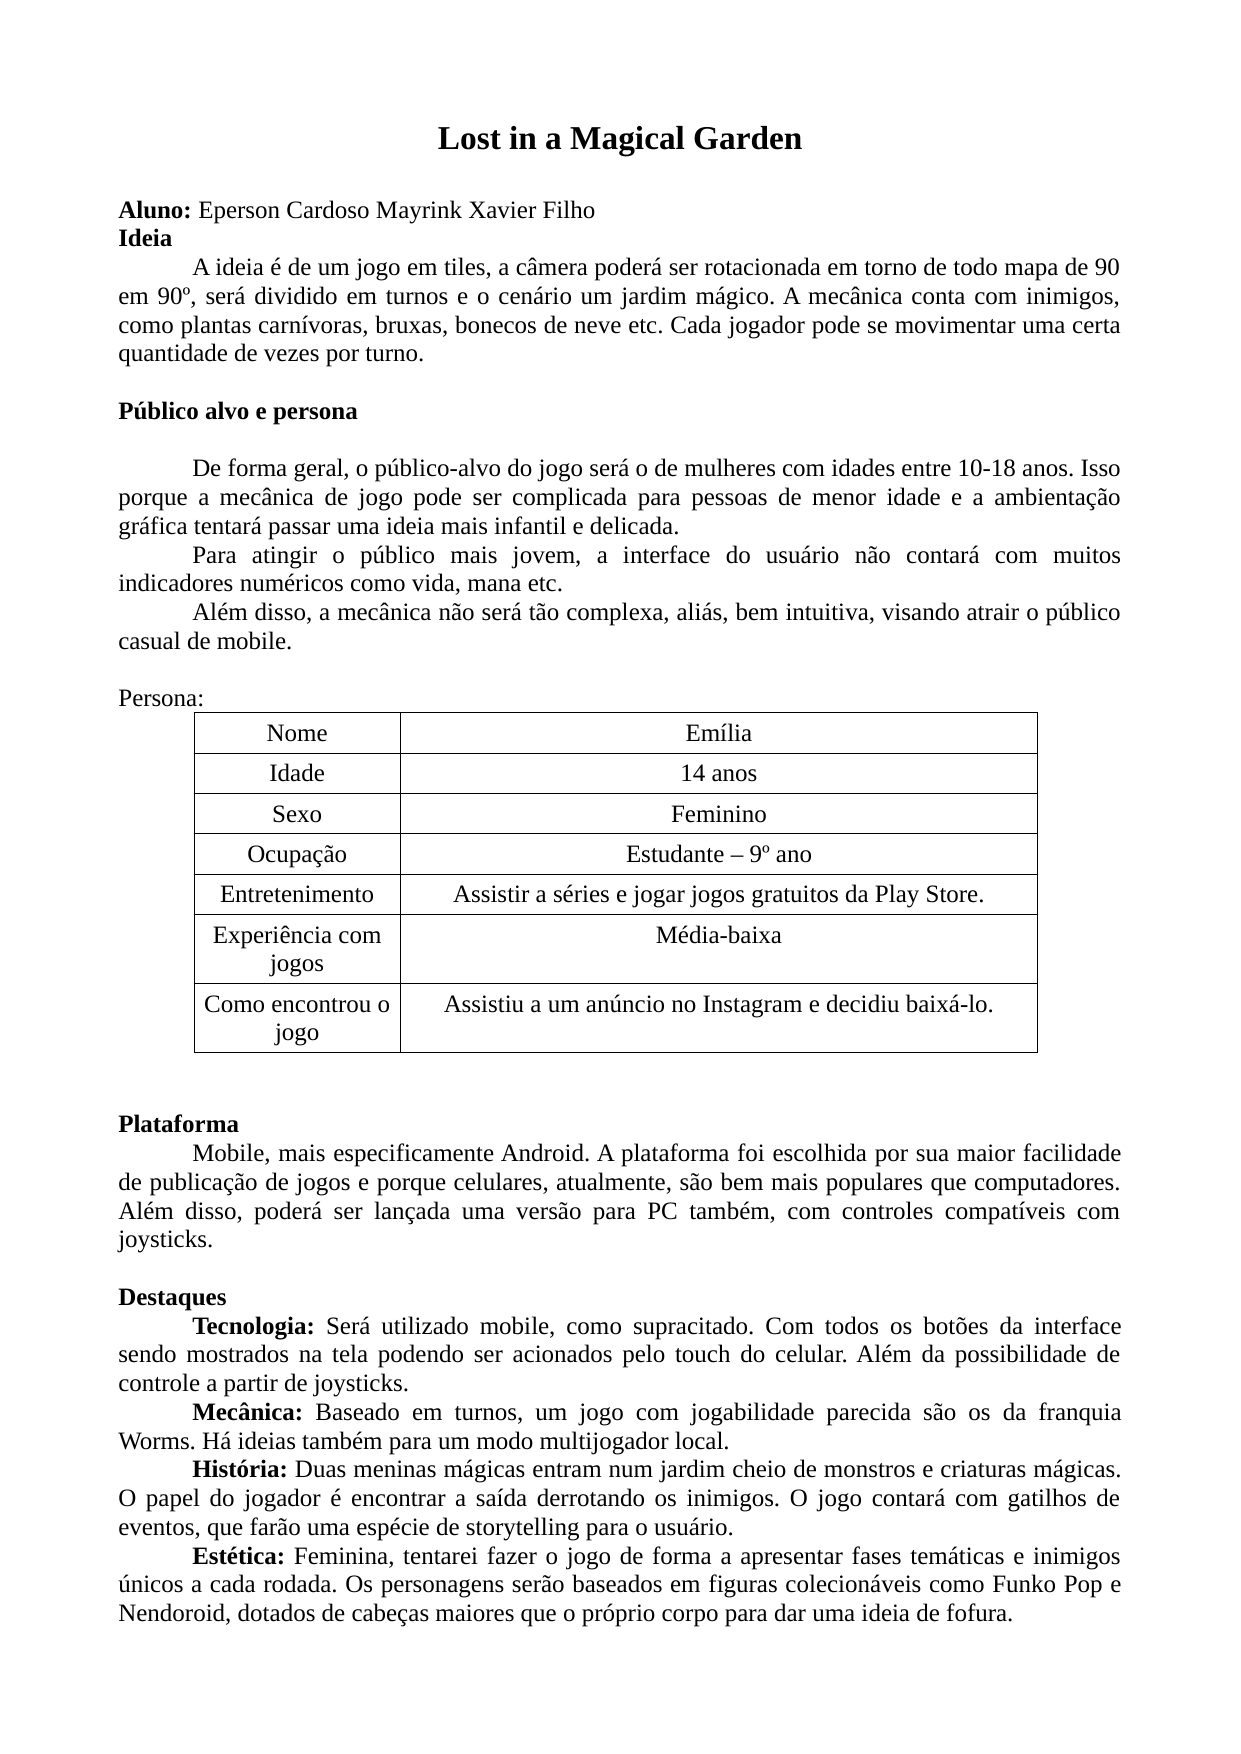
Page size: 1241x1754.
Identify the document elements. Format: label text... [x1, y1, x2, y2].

table_cell Feminino [401, 794, 1037, 833]
text Para atingir o público mais jovem, a interface do usuário não contará com muitos indicadores numéricos como vida, mana etc. [118, 540, 1122, 597]
table_cell Estudante – 9º ano [401, 834, 1037, 873]
table_header Emília [401, 713, 1037, 753]
table_cell 14 anos [401, 754, 1037, 793]
table_cell Sexo [195, 794, 400, 833]
text Estética: Feminina, tentarei fazer o jogo de forma a apresentar fases temáticas e inimigos únicos a cada rodada. Os personagens serão baseados em figuras colecionáveis como Funko Pop e Nendoroid, dotados de cabeças maiores que o próprio corpo para dar uma ideia de fofura. [118, 1541, 1122, 1627]
table_header Nome [195, 713, 400, 753]
table_cell Como encontrou o jogo [195, 984, 400, 1052]
text Mecânica: Baseado em turnos, um jogo com jogabilidade parecida são os da franquia Worms. Há ideias também para um modo multijogador local. [118, 1397, 1122, 1454]
table_cell Média-baixa [401, 915, 1037, 983]
text De forma geral, o público-alvo do jogo será o de mulheres com idades entre 10-18 anos. Isso porque a mecânica de jogo pode ser complicada para pessoas de menor idade e a ambientação gráfica tentará passar uma ideia mais infantil e delicada. [118, 453, 1122, 540]
text Destaques [118, 1282, 1122, 1311]
text Persona: [118, 683, 1122, 712]
text Plataforma [118, 1109, 1122, 1138]
text Mobile, mais especificamente Android. A plataforma foi escolhida por sua maior facilidade de publicação de jogos e porque celulares, atualmente, são bem mais populares que computadores. Além disso, poderá ser lançada uma versão para PC também, com controles compatíveis com joysticks. [118, 1138, 1122, 1253]
text História: Duas meninas mágicas entram num jardim cheio de monstros e criaturas mágicas. O papel do jogador é encontrar a saída derrotando os inimigos. O jogo contará com gatilhos de eventos, que farão uma espécie de storytelling para o usuário. [118, 1454, 1122, 1541]
text Lost in a Magical Garden [118, 118, 1122, 156]
text Além disso, a mecânica não será tão complexa, aliás, bem intuitiva, visando atrair o público casual de mobile. [118, 597, 1122, 655]
table_cell Ocupação [195, 834, 400, 873]
table_cell Assistir a séries e jogar jogos gratuitos da Play Store. [401, 875, 1037, 914]
text Ideia [118, 223, 1122, 252]
text Público alvo e persona [118, 396, 1122, 425]
text Tecnologia: Será utilizado mobile, como supracitado. Com todos os botões da interface sendo mostrados na tela podendo ser acionados pelo touch do celular. Além da possibilidade de controle a partir de joysticks. [118, 1311, 1122, 1397]
text Aluno: Eperson Cardoso Mayrink Xavier Filho [118, 195, 1122, 223]
table_cell Experiência com jogos [195, 915, 400, 983]
table_cell Assistiu a um anúncio no Instagram e decidiu baixá-lo. [401, 984, 1037, 1052]
table_cell Idade [195, 754, 400, 793]
table_cell Entretenimento [195, 875, 400, 914]
text A ideia é de um jogo em tiles, a câmera poderá ser rotacionada em torno de todo mapa de 90 em 90º, será dividido em turnos e o cenário um jardim mágico. A mecânica conta com inimigos, como plantas carnívoras, bruxas, bonecos de neve etc. Cada jogador pode se movimentar uma certa quantidade de vezes por turno. [118, 252, 1122, 367]
